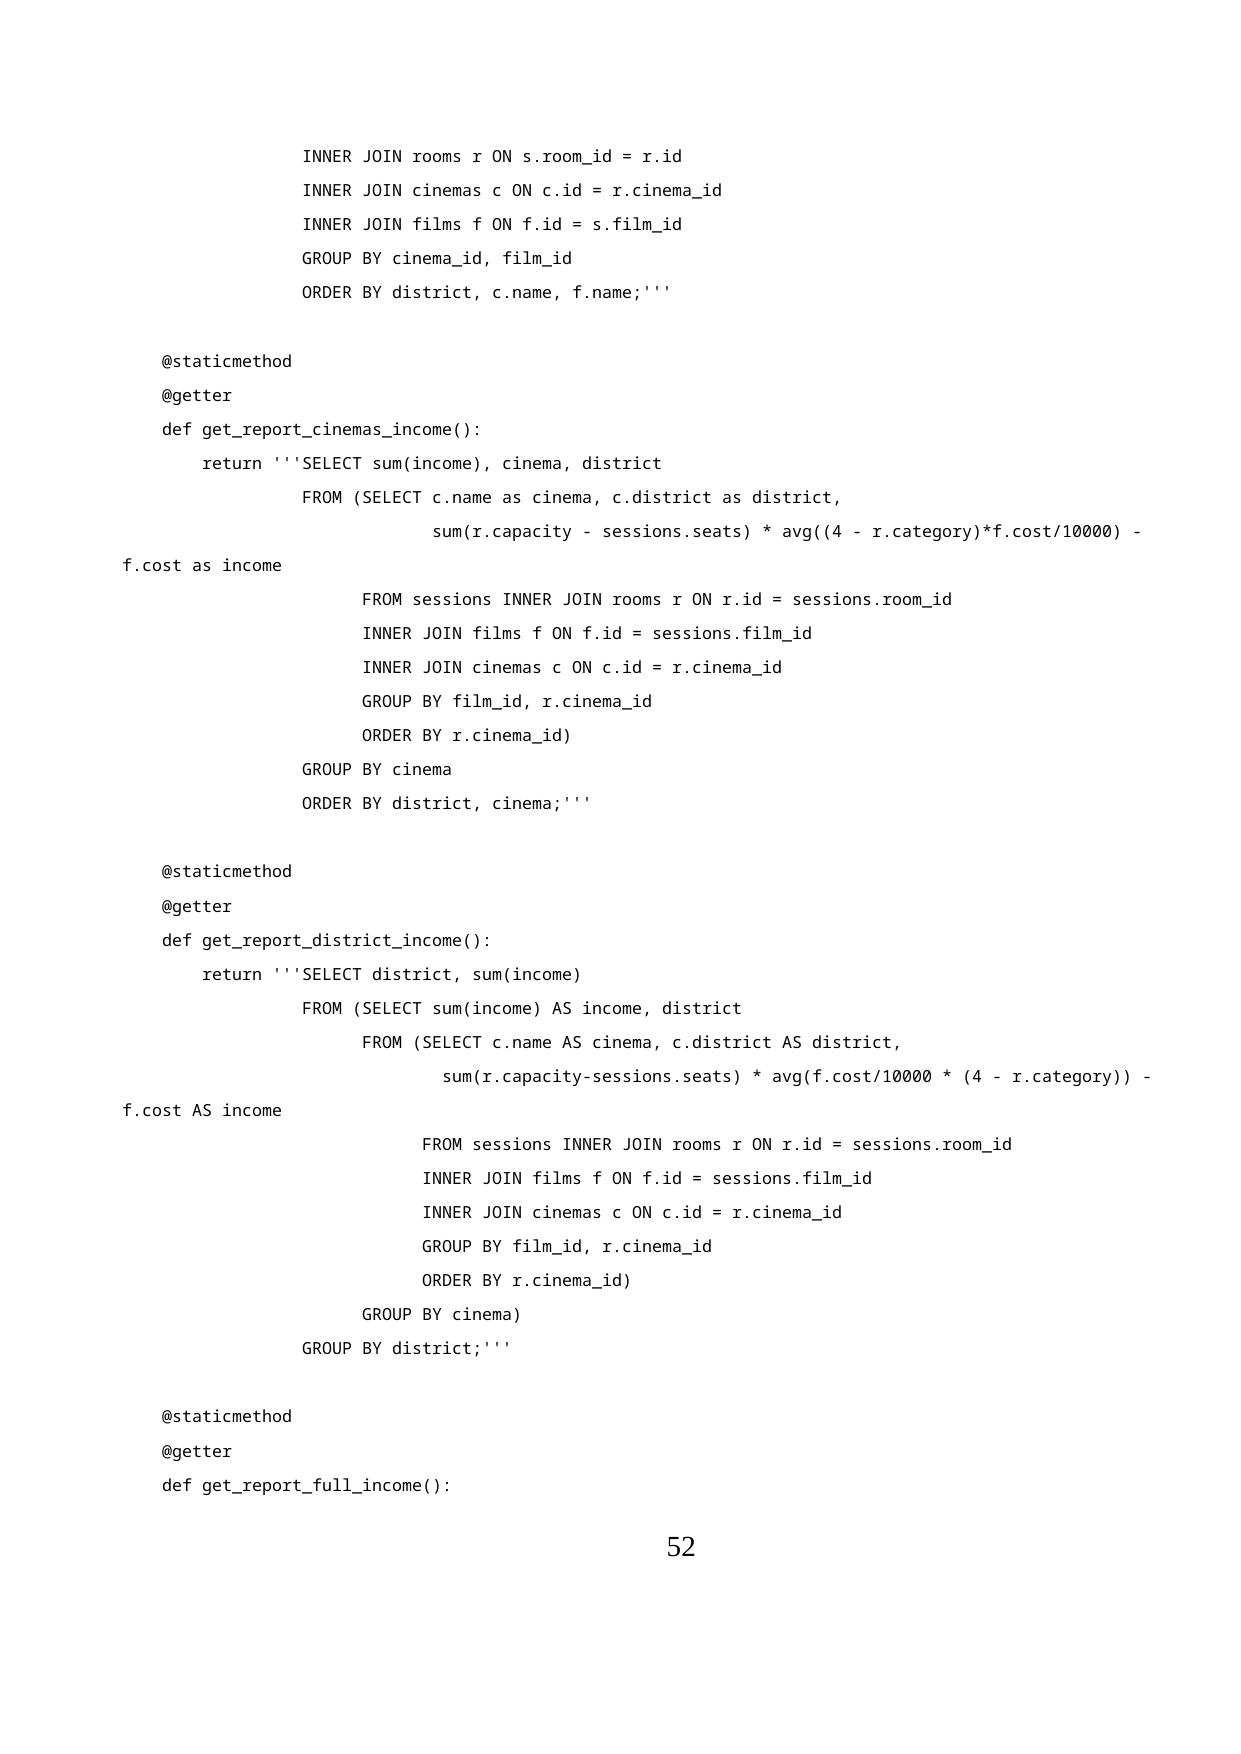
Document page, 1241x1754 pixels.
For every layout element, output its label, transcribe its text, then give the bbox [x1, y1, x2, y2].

text INNER JOIN rooms r ON s.room_id = r.id INNER JOIN cinemas c ON c.id = r.cinema_id INNER JOIN films f ON f.id = s.film_id GROUP BY cinema_id, film_id ORDER BY district, c.name, f.name;''' @staticmethod @getter def get_report_cinemas_income(): return '''SELECT sum(income), cinema, district FROM (SELECT c.name as cinema, c.district as district, sum(r.capacity - sessions.seats) * avg((4 - r.category)*f.cost/10000) - f.cost as income FROM sessions INNER JOIN rooms r ON r.id = sessions.room_id INNER JOIN films f ON f.id = sessions.film_id INNER JOIN cinemas c ON c.id = r.cinema_id GROUP BY film_id, r.cinema_id ORDER BY r.cinema_id) GROUP BY cinema ORDER BY district, cinema;''' @staticmethod @getter def get_report_district_income(): return '''SELECT district, sum(income) FROM (SELECT sum(income) AS income, district FROM (SELECT c.name AS cinema, c.district AS district, sum(r.capacity-sessions.seats) * avg(f.cost/10000 * (4 - r.category)) - f.cost AS income FROM sessions INNER JOIN rooms r ON r.id = sessions.room_id INNER JOIN films f ON f.id = sessions.film_id INNER JOIN cinemas c ON c.id = r.cinema_id GROUP BY film_id, r.cinema_id ORDER BY r.cinema_id) GROUP BY cinema) GROUP BY district;''' @staticmethod @getter def get_report_full_income(): [122, 145, 1181, 1496]
